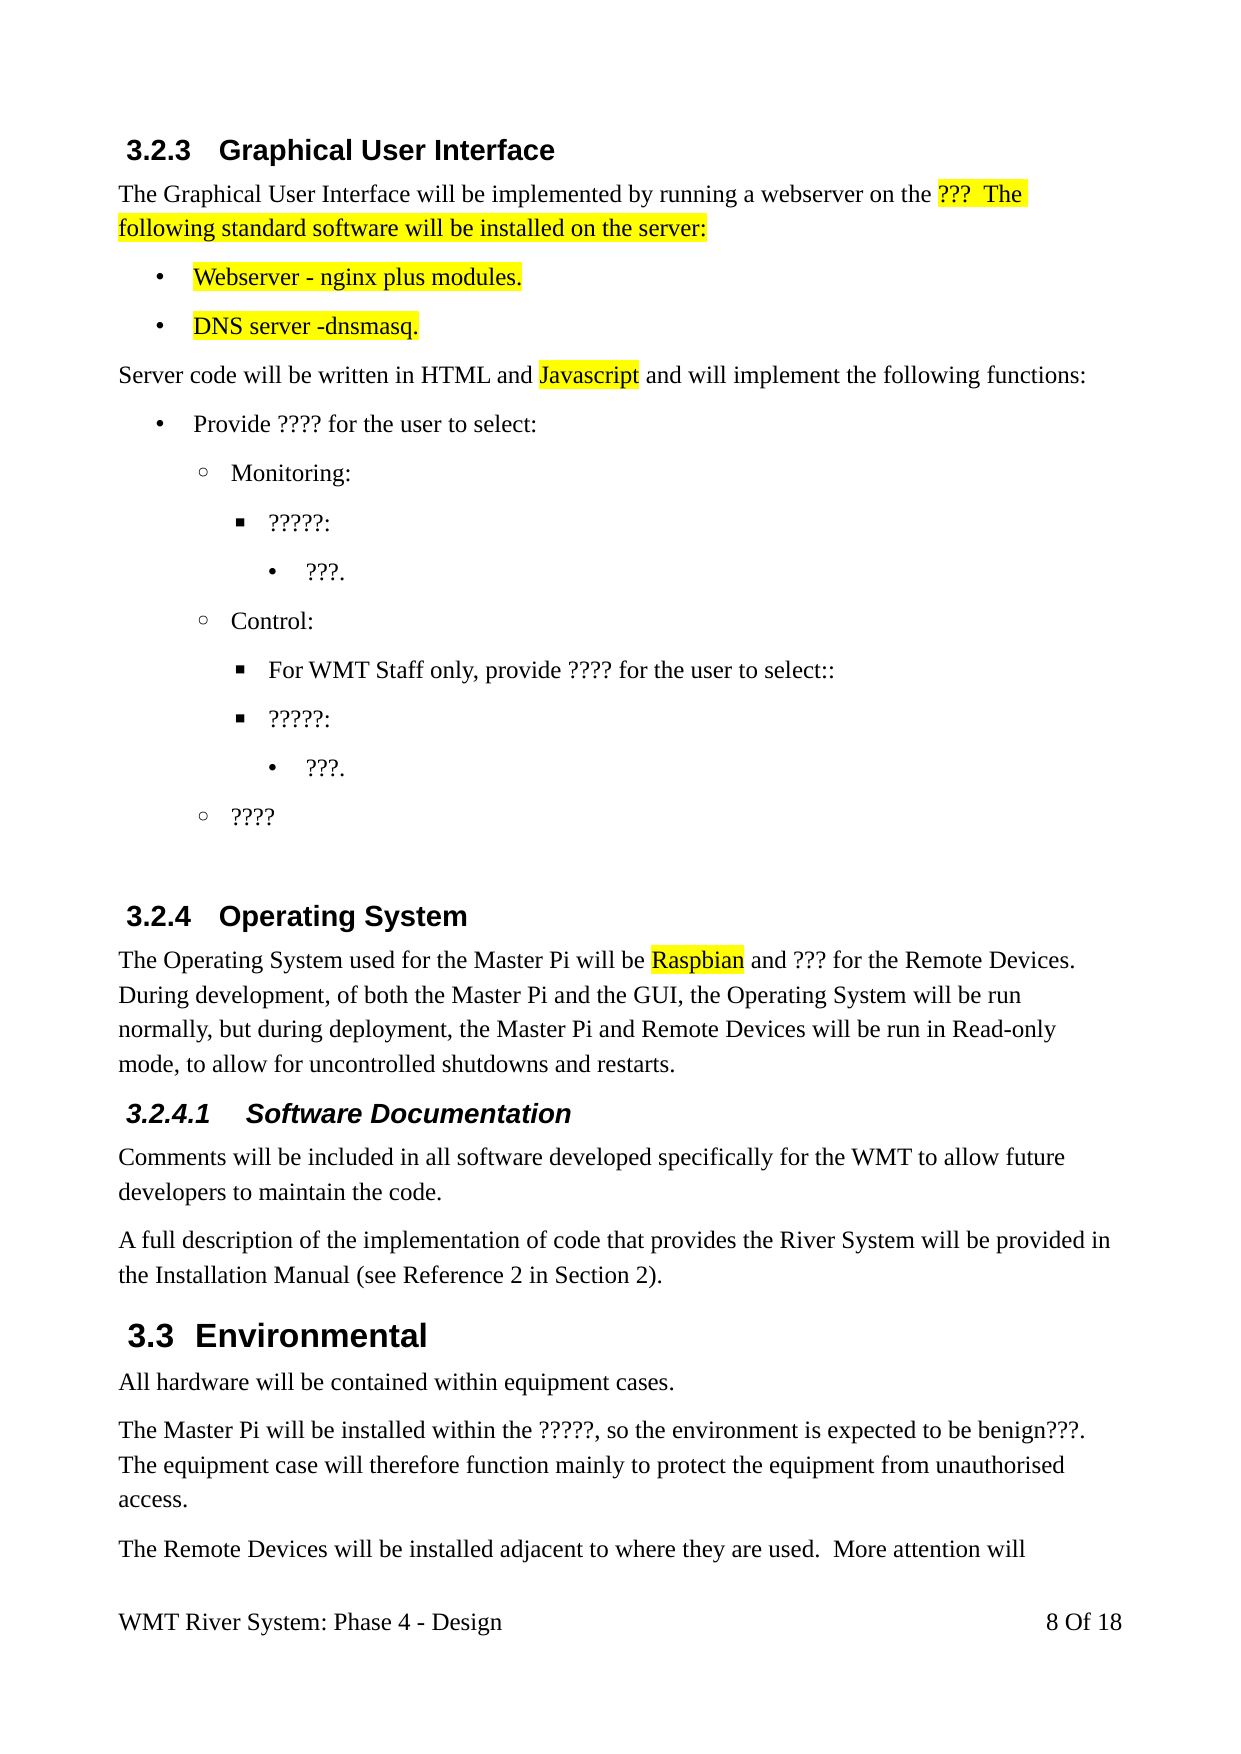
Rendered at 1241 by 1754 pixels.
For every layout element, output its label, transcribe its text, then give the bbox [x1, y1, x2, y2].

text Comments will be included in all software developed specifically for the WMT to allow future developers to maintain the code. [118, 1142, 1122, 1205]
text The Remote Devices will be installed adjacent to where they are used. More attention will [118, 1534, 1122, 1562]
list Control: [193, 606, 1122, 634]
list ???. [268, 557, 1122, 585]
list ???. [268, 753, 1122, 782]
text The Graphical User Interface will be implemented by running a webserver on the ??? The following standard software will be installed on the server: [118, 179, 1122, 242]
list ?????: [231, 704, 1122, 733]
subtitle Operating System [118, 899, 1122, 933]
list Monitoring: [193, 458, 1122, 487]
list ???? [193, 802, 1122, 831]
text Server code will be written in HTML and Javascript and will implement the following functions: [118, 360, 1122, 389]
subtitle Software Documentation [118, 1098, 1122, 1129]
list ?????: [231, 508, 1122, 536]
text The Master Pi will be installed within the ?????, so the environment is expected to be benign???. The equipment case will therefore function mainly to protect the equipment from unauthorised access. [118, 1416, 1122, 1513]
text The Operating System used for the Master Pi will be Raspbian and ??? for the Remote Devices. During development, of both the Master Pi and the GUI, the Operating System will be run normally, but during deployment, the Master Pi and Remote Devices will be run in Read-only mode, to allow for uncontrolled shutdowns and restarts. [118, 945, 1122, 1077]
text A full description of the implementation of code that provides the River System will be provided in the Installation Manual (see Reference 2 in Section 2). [118, 1226, 1122, 1289]
subtitle Environmental [118, 1315, 1122, 1354]
list For WMT Staff only, provide ???? for the user to select:: [231, 655, 1122, 683]
text All hardware will be contained within equipment cases. [118, 1367, 1122, 1395]
list Webserver - nginx plus modules. [156, 262, 1122, 291]
subtitle Graphical User Interface [118, 133, 1122, 166]
list DNS server -dnsmasq. [156, 311, 1122, 340]
list Provide ???? for the user to select: [156, 409, 1122, 438]
